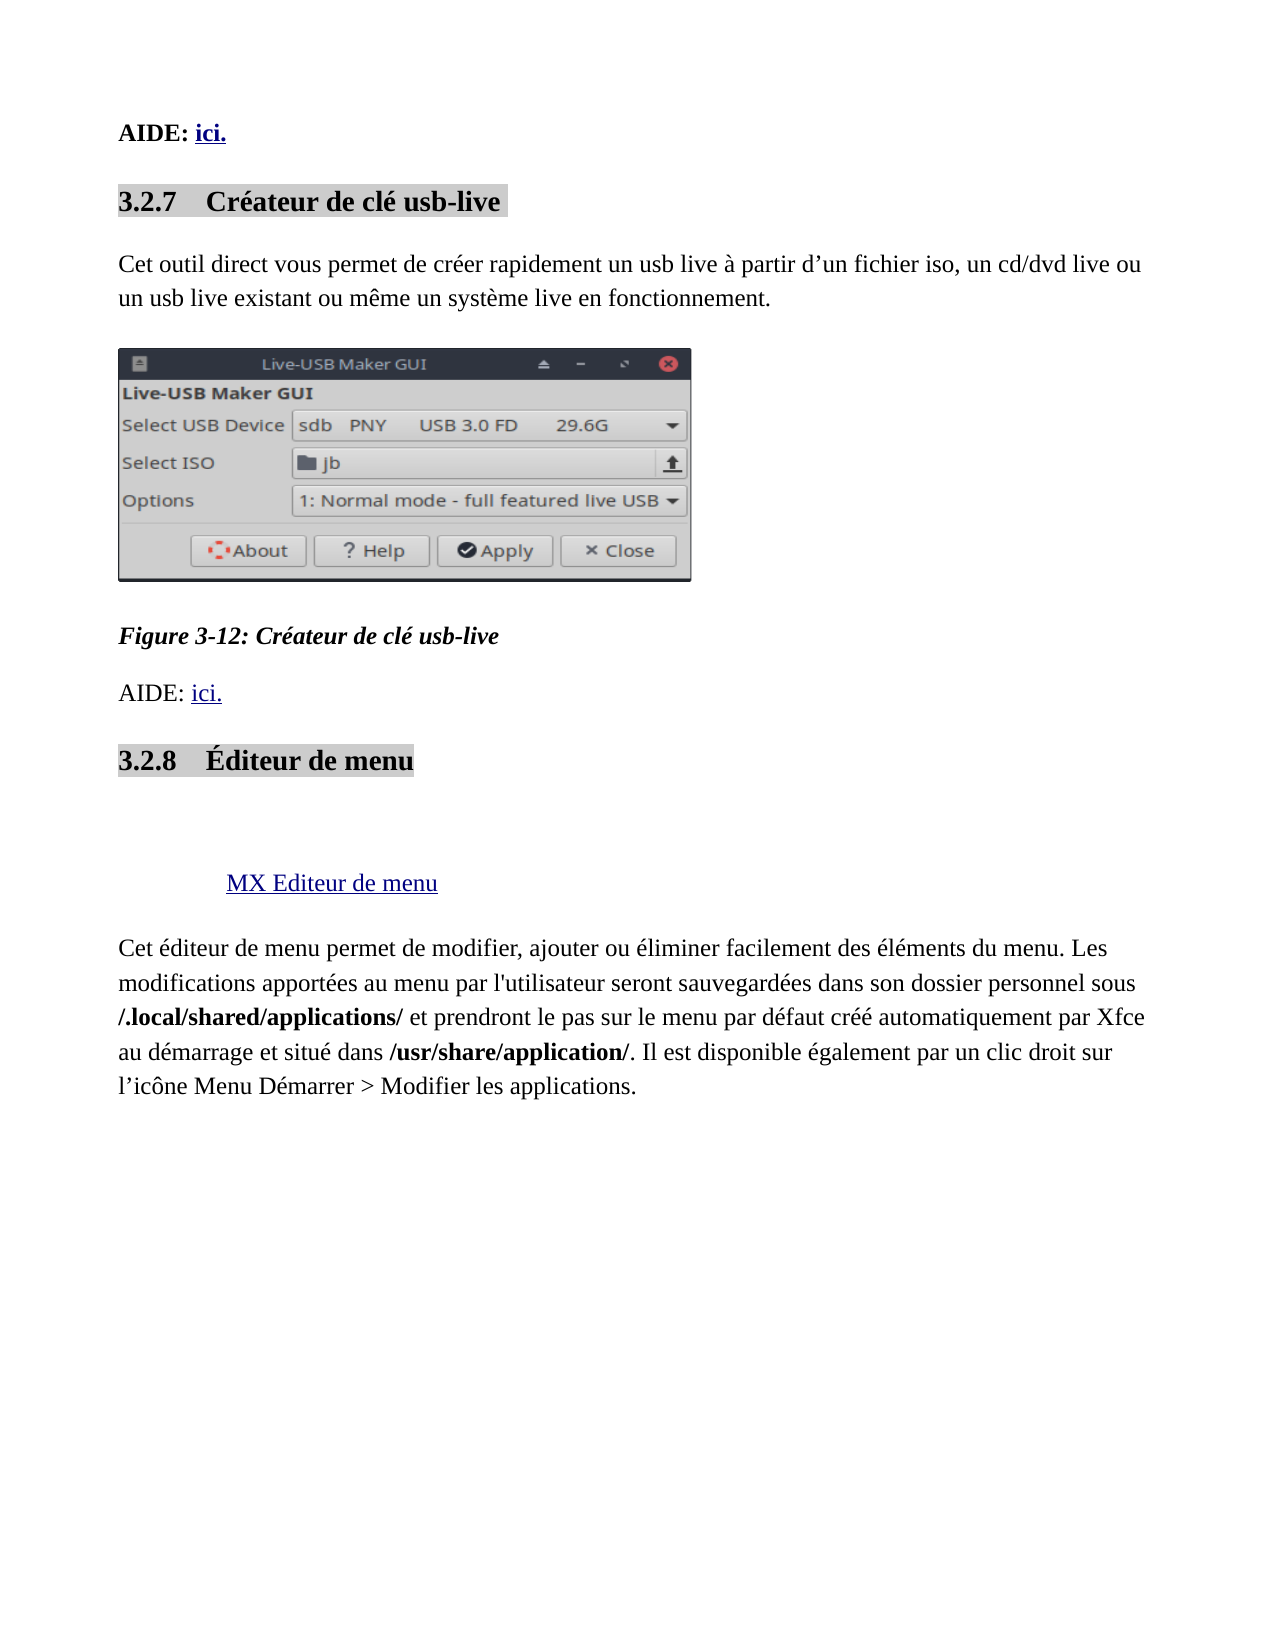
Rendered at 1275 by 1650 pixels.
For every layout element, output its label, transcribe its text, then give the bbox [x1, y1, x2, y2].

picture [118, 348, 692, 582]
text AIDE: ici. [118, 118, 1157, 147]
text AIDE: ici. [118, 678, 1157, 707]
text Cet éditeur de menu permet de modifier, ajouter ou éliminer facilement des éléments du menu. Les modifications apportées au menu par l'utilisateur seront sauvegardées dans son dossier personnel sous /.local/shared/applications/ et prendront le pas sur le menu par défaut créé automatiquement par Xfce au démarrage et situé dans /usr/share/application/. Il est disponible également par un clic droit sur l’icône Menu Démarrer > Modifier les applications. [118, 933, 1157, 1100]
text Cet outil direct vous permet de créer rapidement un usb live à partir d’un fichier iso, un cd/dvd live ou un usb live existant ou même un système live en fonctionnement. [118, 249, 1157, 312]
text MX Editeur de menu [118, 808, 1157, 897]
subtitle 3.2.7 Créateur de clé usb-live [508, 184, 1157, 217]
subtitle 3.2.8 Éditeur de menu [118, 743, 1157, 777]
text Figure 3-12: Créateur de clé usb-live [118, 621, 1157, 650]
